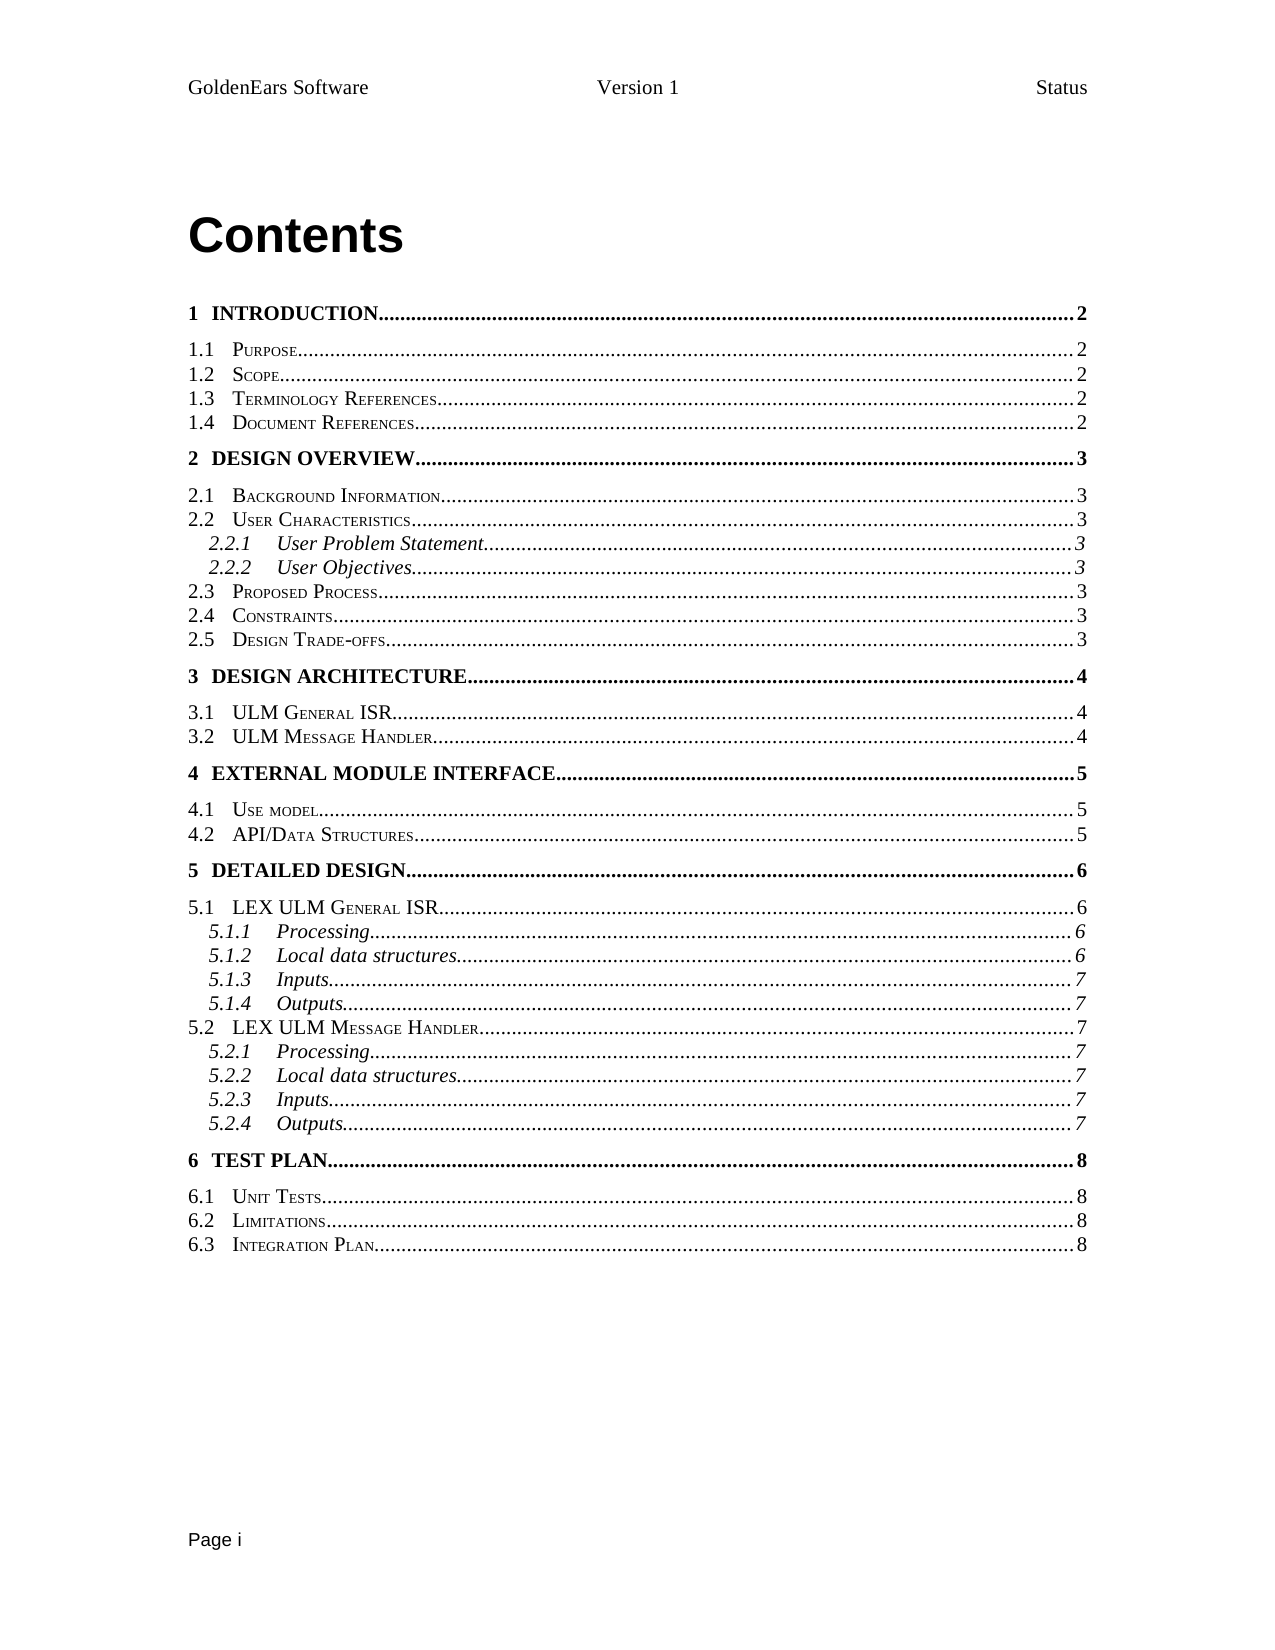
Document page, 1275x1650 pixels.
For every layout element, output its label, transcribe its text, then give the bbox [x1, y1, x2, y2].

text 2 Design Overview 3 [188, 446, 1087, 470]
text 5.1.2 Local data structures 6 [209, 943, 1087, 967]
text 4.2 API/Data Structures 5 [188, 821, 1087, 845]
text 3.1 ULM General ISR 4 [188, 700, 1087, 724]
text 4 External Module interface 5 [188, 761, 1087, 785]
text 2.1 Background Information 3 [188, 483, 1087, 507]
text 5.1.3 Inputs 7 [209, 967, 1087, 991]
text 1.4 Document References 2 [188, 409, 1087, 433]
text 4.1 Use model 5 [188, 797, 1087, 821]
text 5.1.4 Outputs 7 [209, 991, 1087, 1015]
text 1.3 Terminology References 2 [188, 385, 1087, 409]
text 2.3 Proposed Process 3 [188, 579, 1087, 603]
text 1.2 Scope 2 [188, 361, 1087, 385]
text 3 Design Architecture 4 [188, 663, 1087, 688]
text 5.2.2 Local data structures 7 [209, 1063, 1087, 1087]
text 2.2 User Characteristics 3 [188, 507, 1087, 531]
text 6.2 Limitations 8 [188, 1208, 1087, 1232]
text 5.2.4 Outputs 7 [209, 1111, 1087, 1135]
text 5.2.1 Processing 7 [209, 1039, 1087, 1063]
title Contents [188, 206, 1087, 263]
text 5.2 LEX ULM Message Handler 7 [188, 1015, 1087, 1039]
text 6.1 Unit Tests 8 [188, 1184, 1087, 1208]
text 6.3 Integration Plan 8 [188, 1232, 1087, 1256]
text 2.2.1 User Problem Statement 3 [209, 531, 1087, 555]
text 5.1 LEX ULM General ISR 6 [188, 894, 1087, 918]
text 5 Detailed Design 6 [188, 858, 1087, 882]
text 6 Test Plan 8 [188, 1148, 1087, 1172]
text 2.5 Design Trade-offs 3 [188, 627, 1087, 651]
text 1.1 Purpose 2 [188, 337, 1087, 361]
text 5.2.3 Inputs 7 [209, 1087, 1087, 1111]
text 2.2.2 User Objectives 3 [209, 555, 1087, 579]
text 3.2 ULM Message Handler 4 [188, 724, 1087, 748]
text 1 Introduction 2 [188, 301, 1087, 325]
text 5.1.1 Processing 6 [209, 918, 1087, 943]
text 2.4 Constraints 3 [188, 603, 1087, 627]
